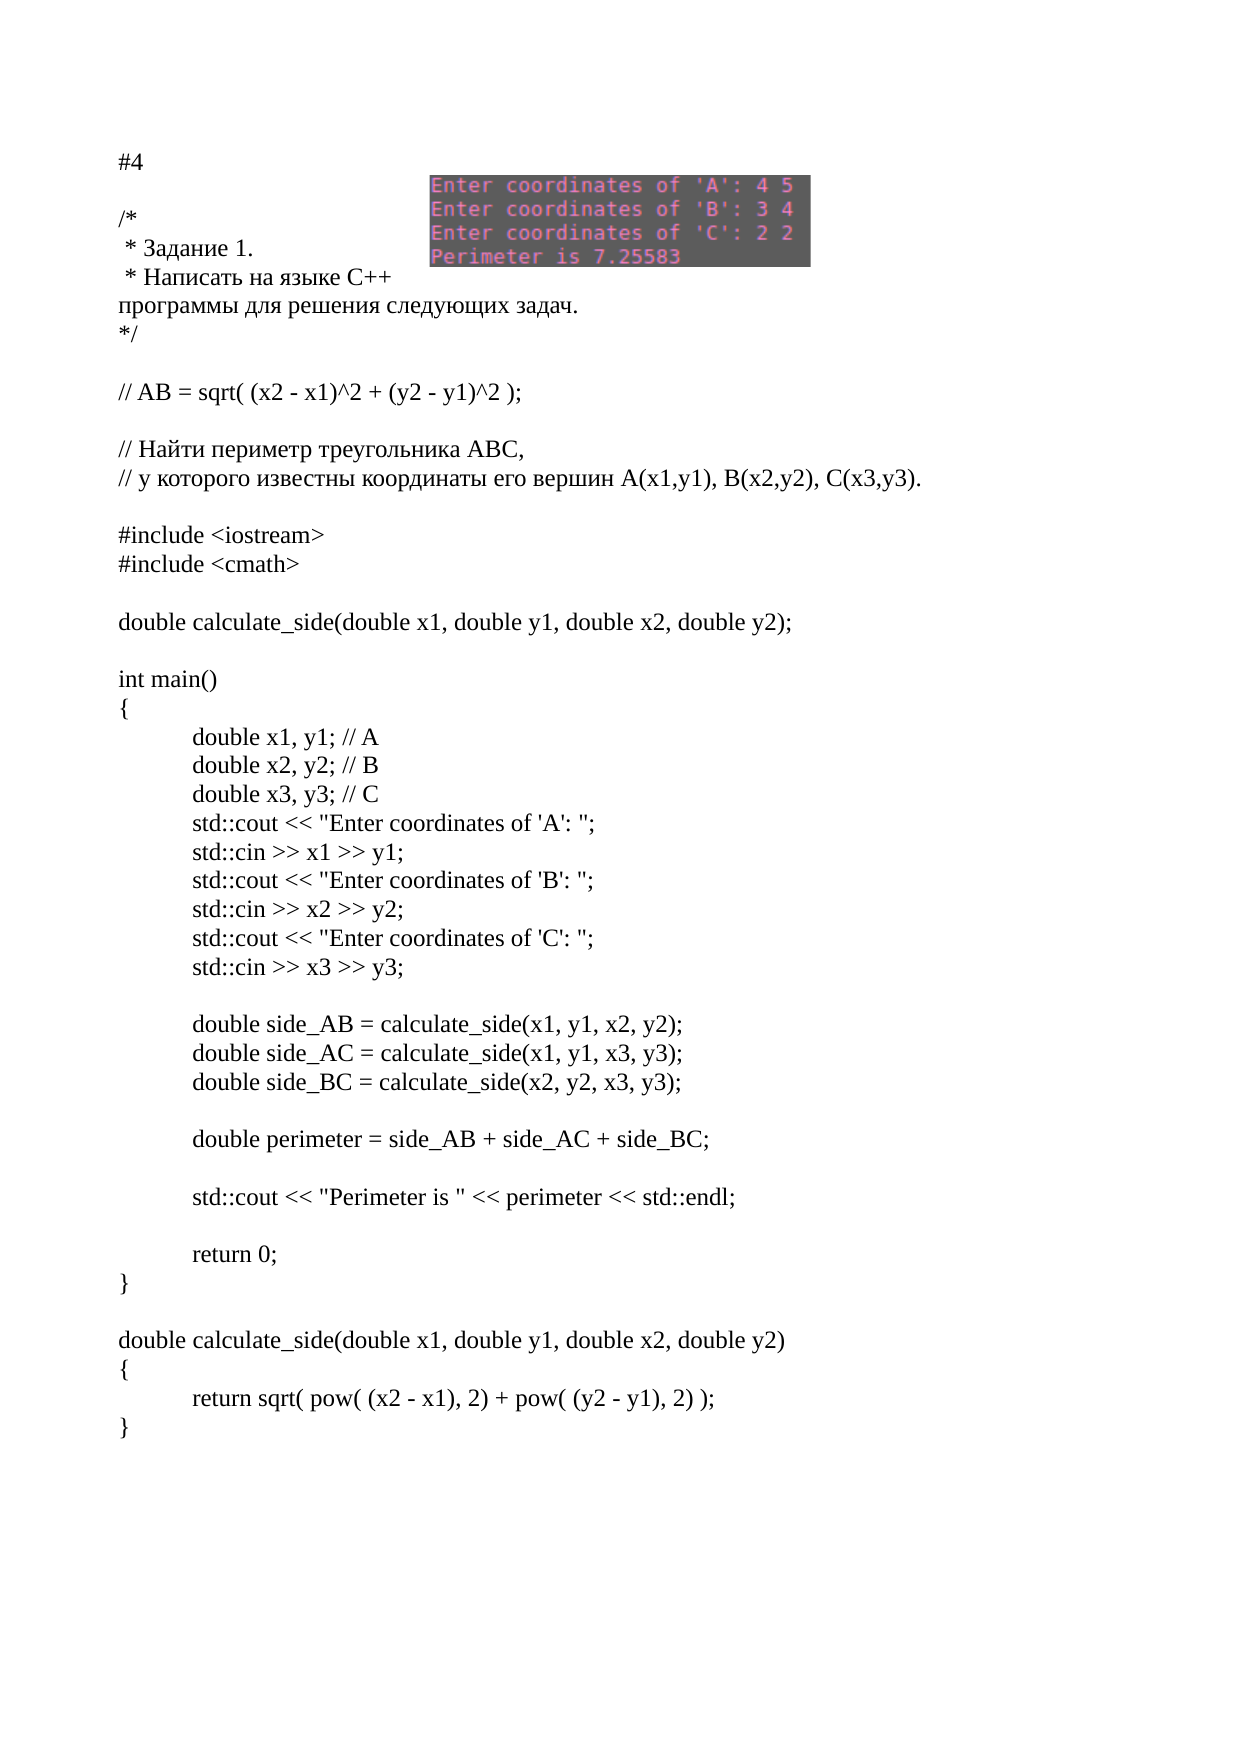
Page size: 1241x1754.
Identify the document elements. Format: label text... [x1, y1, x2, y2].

text [811, 204, 1122, 233]
text #include <cmath> [118, 549, 1122, 578]
text double x3, y3; // C [118, 779, 1122, 808]
text * Задание 1. [118, 233, 429, 262]
text #include <iostream> [118, 521, 1122, 549]
text double side_AC = calculate_side(x1, y1, x3, y3); [118, 1038, 1122, 1067]
text double side_AB = calculate_side(x1, y1, x2, y2); [118, 1009, 1122, 1038]
text } [118, 1412, 1122, 1441]
text double side_BC = calculate_side(x2, y2, x3, y3); [118, 1067, 1122, 1096]
text std::cin >> x3 >> y3; [118, 952, 1122, 981]
text double calculate_side(double x1, double y1, double x2, double y2) [118, 1326, 1122, 1354]
text std::cout << "Enter coordinates of 'B': "; [118, 866, 1122, 894]
text /* [118, 204, 429, 233]
text int main() [118, 664, 1122, 693]
text double x2, y2; // B [118, 751, 1122, 779]
text double calculate_side(double x1, double y1, double x2, double y2); [118, 607, 1122, 636]
text std::cin >> x2 >> y2; [118, 894, 1122, 923]
text // AB = sqrt( (x2 - x1)^2 + (y2 - y1)^2 ); [118, 377, 1122, 406]
text { [118, 693, 1122, 722]
text double perimeter = side_AB + side_AC + side_BC; [118, 1124, 1122, 1153]
text std::cin >> x1 >> y1; [118, 837, 1122, 866]
text } [118, 1268, 1122, 1297]
text * Написать на языке С++ программы для решения следующих задач. [118, 262, 1122, 319]
text [811, 233, 1122, 262]
text std::cout << "Enter coordinates of 'C': "; [118, 923, 1122, 952]
text // у которого известны координаты его вершин A(x1,y1), B(x2,y2), C(x3,y3). [118, 463, 1122, 492]
text */ [118, 319, 1122, 348]
text { [118, 1354, 1122, 1383]
text std::cout << "Perimeter is " << perimeter << std::endl; [118, 1182, 1122, 1211]
text std::cout << "Enter coordinates of 'A': "; [118, 808, 1122, 837]
text return sqrt( pow( (x2 - x1), 2) + pow( (y2 - y1), 2) ); [118, 1383, 1122, 1412]
text // Найти периметр треугольника ABC, [118, 434, 1122, 463]
text double x1, y1; // A [118, 722, 1122, 751]
text return 0; [118, 1239, 1122, 1268]
picture [429, 175, 811, 267]
text #4 [118, 147, 1122, 176]
